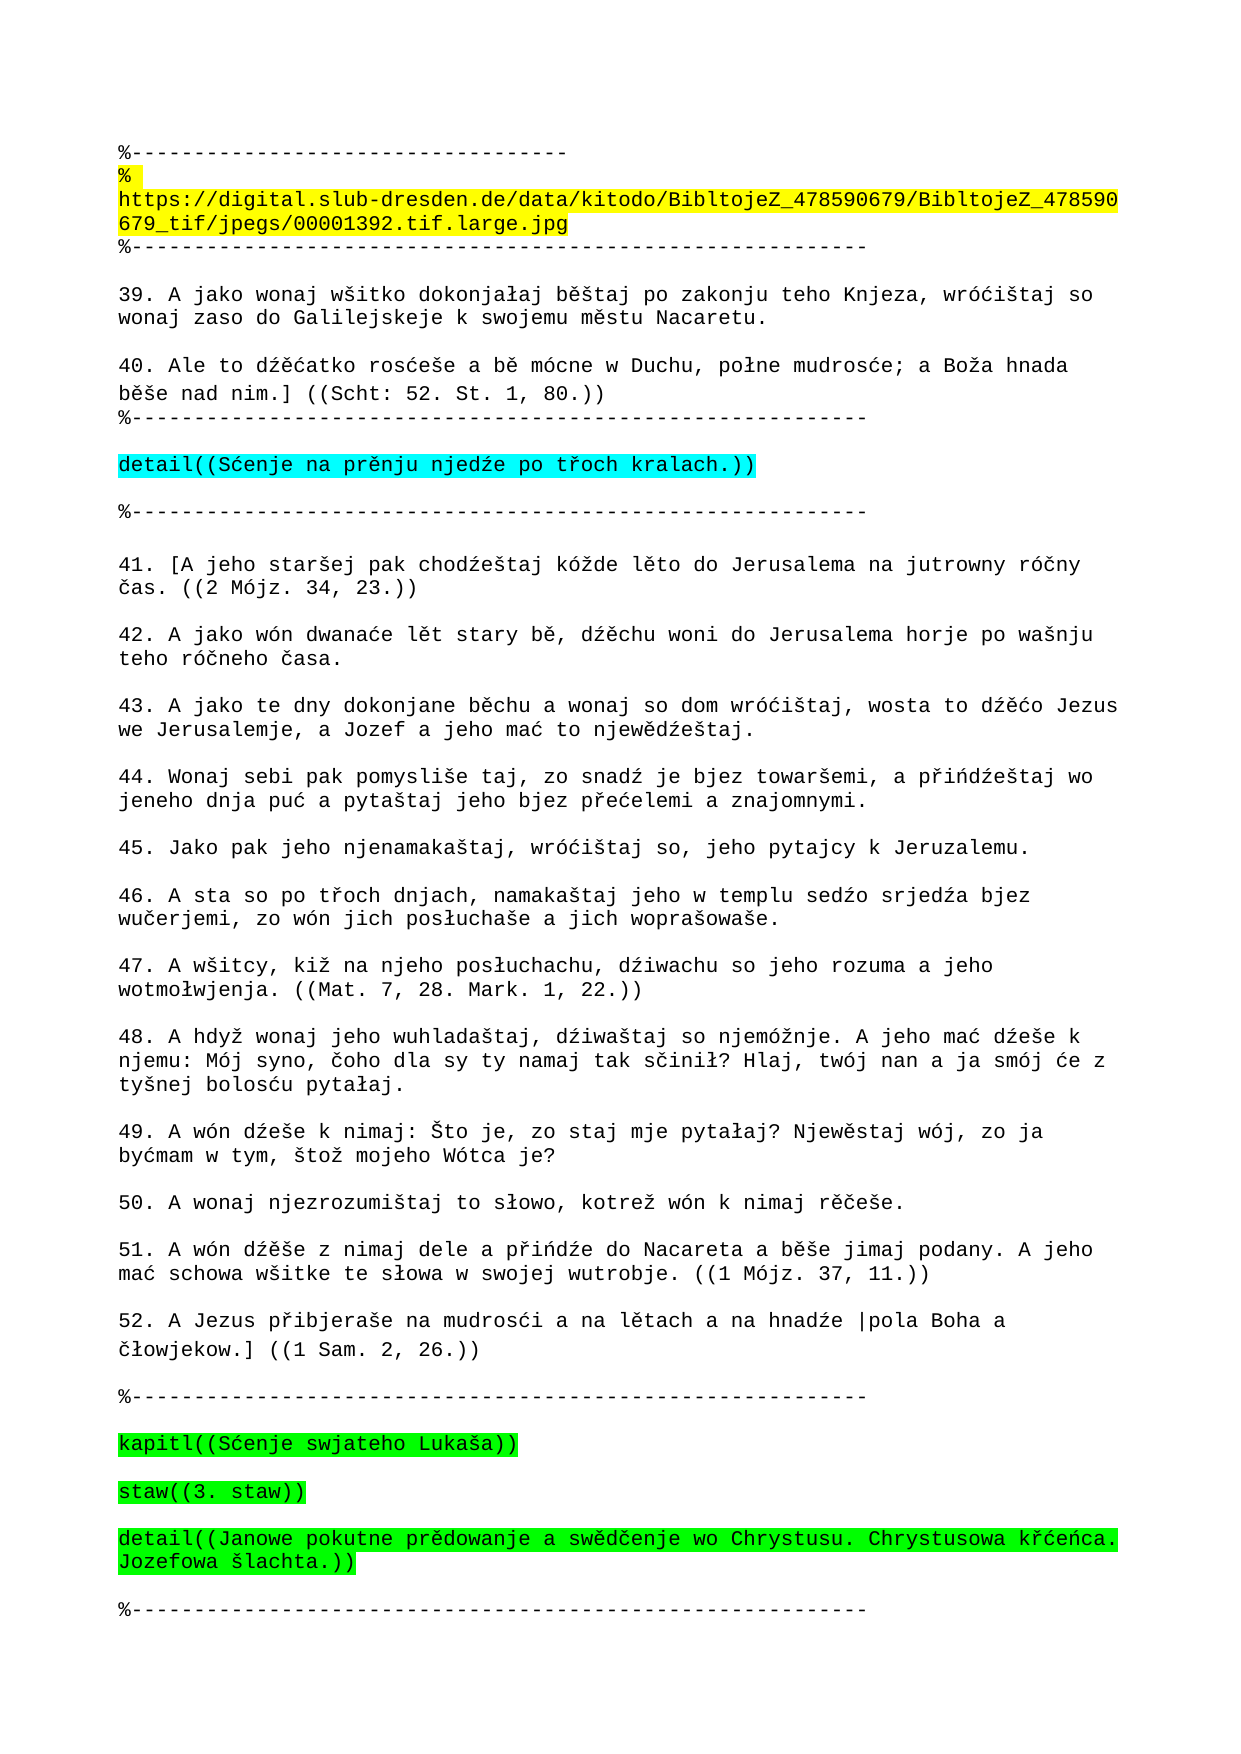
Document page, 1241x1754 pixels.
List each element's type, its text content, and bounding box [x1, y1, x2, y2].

text 48. A hdyž wonaj jeho wuhladaštaj, dźiwaštaj so njemóžnje. A jeho mać dźeše k njemu: Mój syno, čoho dla sy ty namaj tak sčinił? Hlaj, twój nan a ja smój će z tyšnej bolosću pytałaj. [118, 1026, 1122, 1097]
text 52. A Jezus přibjeraše na mudrosći a na lětach a na hnadźe |pola Boha a čłowjekow.] ((1 Sam. 2, 26.)) [118, 1310, 1122, 1362]
text 43. A jako te dny dokonjane běchu a wonaj so dom wróćištaj, wosta to dźěćo Jezus we Jerusalemje, a Jozef a jeho mać to njewědźeštaj. [118, 695, 1122, 743]
text %----------------------------------------------------------- [118, 407, 1122, 430]
text staw((3. staw)) [118, 1481, 1122, 1504]
text 51. A wón dźěše z nimaj dele a přińdźe do Nacareta a běše jimaj podany. A jeho mać schowa wšitke te słowa w swojej wutrobje. ((1 Mójz. 37, 11.)) [118, 1239, 1122, 1287]
text 49. A wón dźeše k nimaj: Što je, zo staj mje pytałaj? Njewěstaj wój, zo ja byćmam w tym, štož mojeho Wótca je? [118, 1121, 1122, 1168]
text 45. Jako pak jeho njenamakaštaj, wróćištaj so, jeho pytajcy k Jeruzalemu. [118, 837, 1122, 861]
text detail((Sćenje na prěnju njedźe po třoch kralach.)) [118, 454, 1122, 478]
text 50. A wonaj njezrozumištaj to słowo, kotrež wón k nimaj rěčeše. [118, 1192, 1122, 1216]
text 47. A wšitcy, kiž na njeho posłuchachu, dźiwachu so jeho rozuma a jeho wotmołwjenja. ((Mat. 7, 28. Mark. 1, 22.)) [118, 956, 1122, 1003]
text % https://digital.slub-dresden.de/data/kitodo/BibltojeZ_478590679/BibltojeZ_478590679_tif/jpegs/00001392.tif.large.jpg [118, 165, 1122, 236]
text 39. A jako wonaj wšitko dokonjałaj běštaj po zakonju teho Knjeza, wróćištaj so wonaj zaso do Galilejskeje k swojemu městu Nacaretu. [118, 284, 1122, 331]
text 46. A sta so po třoch dnjach, namakaštaj jeho w templu sedźo srjedźa bjez wučerjemi, zo wón jich posłuchaše a jich woprašowaše. [118, 884, 1122, 932]
text 40. Ale to dźěćatko rosćeše a bě mócne w Duchu, połne mudrosće; a Boža hnada běše nad nim.] ((Scht: 52. St. 1, 80.)) [118, 354, 1122, 407]
text %----------------------------------------------------------- [118, 501, 1122, 525]
text %----------------------------------------------------------- [118, 1599, 1122, 1622]
text 41. [A jeho staršej pak chodźeštaj kóžde lěto do Jerusalema na jutrowny róčny čas. ((2 Mójz. 34, 23.)) [118, 549, 1122, 601]
text kapitl((Sćenje swjateho Lukaša)) [118, 1433, 1122, 1457]
text 44. Wonaj sebi pak pomysliše taj, zo snadź je bjez towaršemi, a přińdźeštaj wo jeneho dnja puć a pytaštaj jeho bjez přećelemi a znajomnymi. [118, 766, 1122, 814]
text %----------------------------------------------------------- [118, 1386, 1122, 1410]
text %----------------------------------- [118, 142, 1122, 165]
text 42. A jako wón dwanaće lět stary bě, dźěchu woni do Jerusalema horje po wašnju teho róčneho časa. [118, 624, 1122, 672]
text detail((Janowe pokutne prědowanje a swědčenje wo Chrystusu. Chrystusowa křćeńca. Jozefowa šlachta.)) [118, 1528, 1122, 1575]
text %----------------------------------------------------------- [118, 236, 1122, 260]
